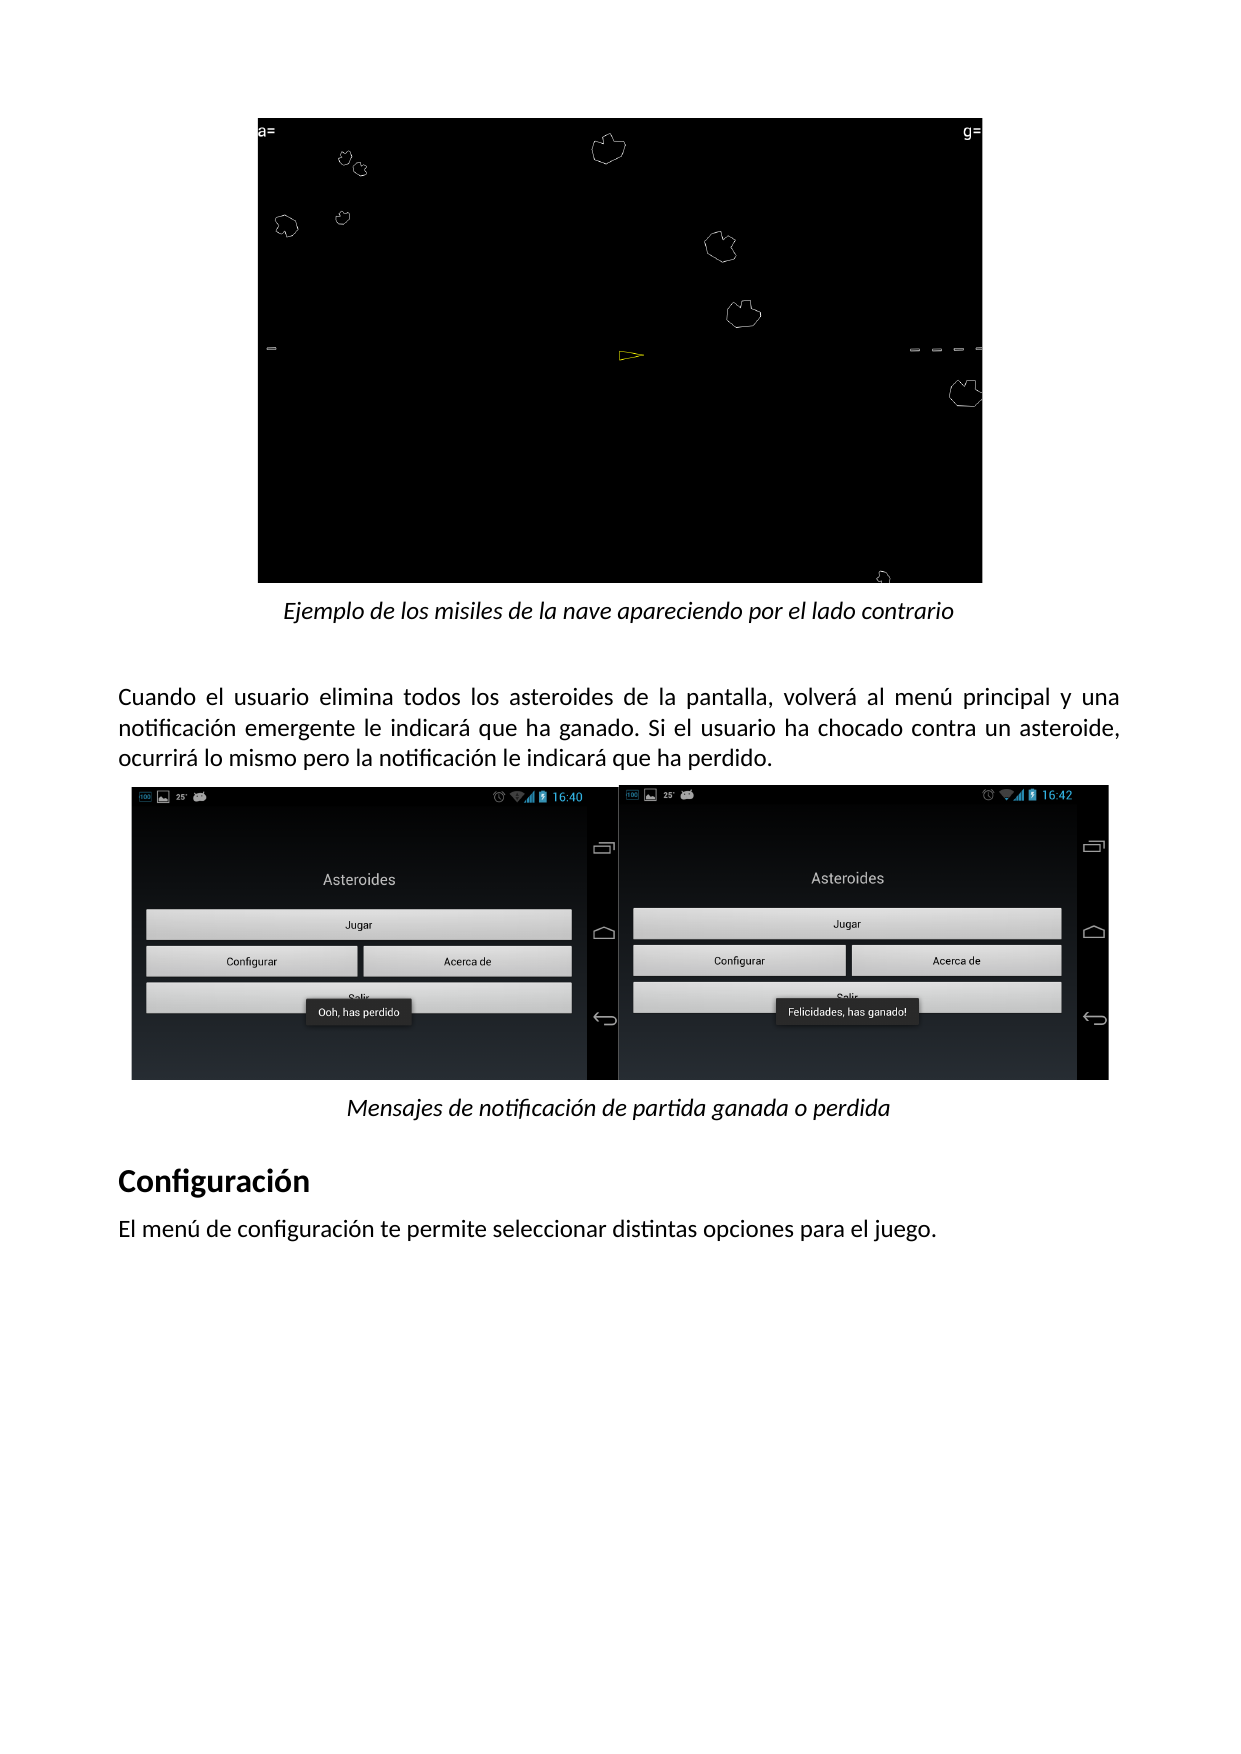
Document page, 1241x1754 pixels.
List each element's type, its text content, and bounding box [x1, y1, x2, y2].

picture [131, 785, 1109, 1080]
subtitle Configuración [118, 1160, 1122, 1201]
text Mensajes de notificación de partida ganada o perdida [118, 1092, 1122, 1122]
picture [257, 118, 983, 583]
text Ejemplo de los misiles de la nave apareciendo por el lado contrario [118, 595, 1122, 626]
text Cuando el usuario elimina todos los asteroides de la pantalla, volverá al menú principal y una notificación emergente le indicará que ha ganado. Si el usuario ha chocado contra un asteroide, ocurrirá lo mismo pero la notificación le indicará que ha perdido. [118, 681, 1122, 773]
text El menú de configuración te permite seleccionar distintas opciones para el juego. [118, 1213, 1122, 1244]
